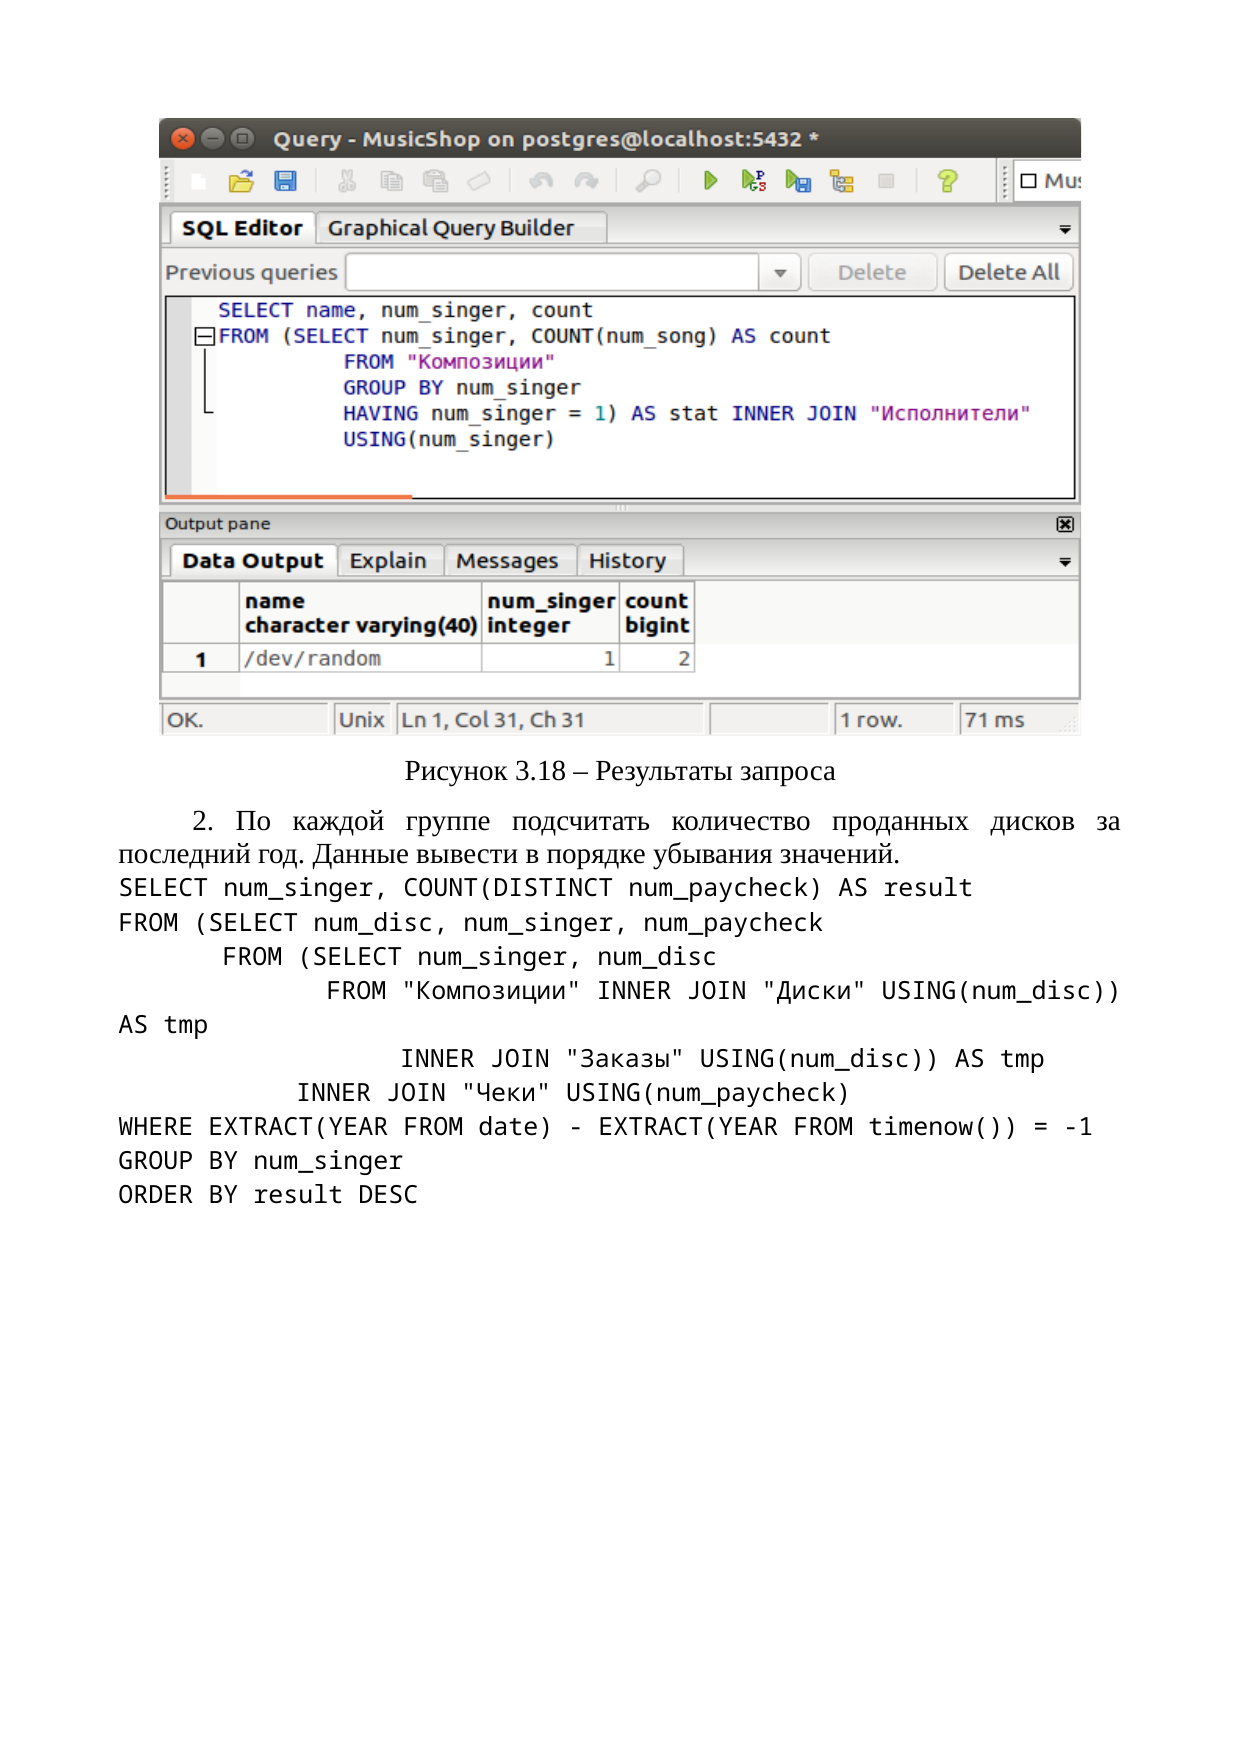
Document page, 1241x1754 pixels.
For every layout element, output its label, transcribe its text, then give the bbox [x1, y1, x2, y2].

text INNER JOIN "Заказы" USING(num_disc)) AS tmp [118, 1040, 1122, 1074]
text ORDER BY result DESC [118, 1177, 1122, 1211]
text 2. По каждой группе подсчитать количество проданных дисков за последний год. Данные вывести в порядке убывания значений. [118, 803, 1122, 870]
text Рисунок 3.18 – Результаты запроса [118, 118, 1122, 786]
text INNER JOIN "Чеки" USING(num_paycheck) [118, 1074, 1122, 1108]
picture [159, 118, 1082, 736]
text GROUP BY num_singer [118, 1143, 1122, 1177]
text FROM "Композиции" INNER JOIN "Диски" USING(num_disc)) AS tmp [118, 972, 1122, 1040]
text SELECT num_singer, COUNT(DISTINCT num_paycheck) AS result [118, 870, 1122, 904]
text WHERE EXTRACT(YEAR FROM date) - EXTRACT(YEAR FROM timenow()) = -1 [118, 1108, 1122, 1143]
text FROM (SELECT num_singer, num_disc [118, 938, 1122, 972]
text FROM (SELECT num_disc, num_singer, num_paycheck [118, 904, 1122, 938]
